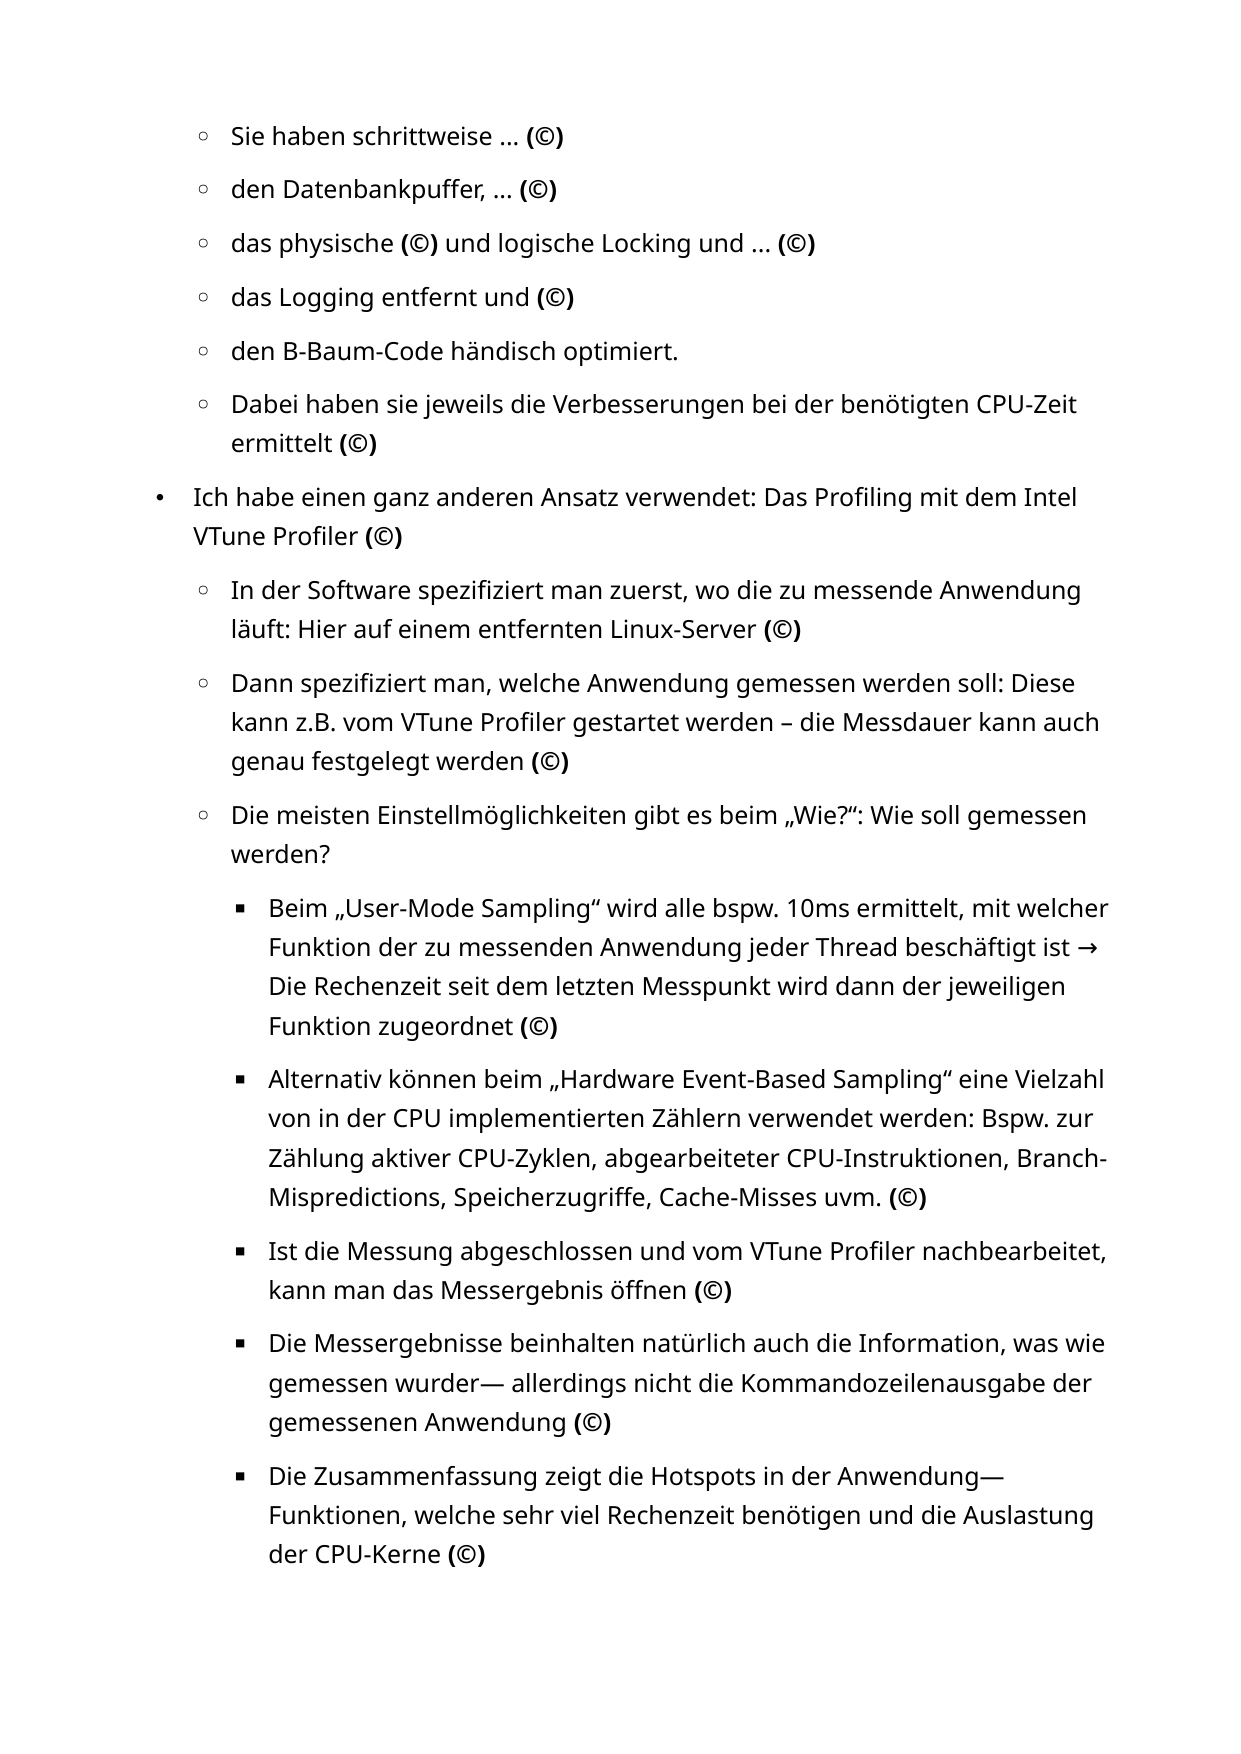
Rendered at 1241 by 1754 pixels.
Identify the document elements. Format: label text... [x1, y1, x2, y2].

list Dabei haben sie jeweils die Verbesserungen bei der benötigten CPU-Zeit ermittelt (©) [193, 387, 1122, 460]
list Die meisten Einstellmöglichkeiten gibt es beim „Wie?“: Wie soll gemessen werden? [193, 798, 1122, 871]
list den Datenbankpuffer, ... (©) [193, 172, 1122, 206]
list In der Software spezifiziert man zuerst, wo die zu messende Anwendung läuft: Hier auf einem entfernten Linux-Server (©) [193, 573, 1122, 646]
list Dann spezifiziert man, welche Anwendung gemessen werden soll: Diese kann z.B. vom VTune Profiler gestartet werden – die Messdauer kann auch genau festgelegt werden (©) [193, 666, 1122, 778]
list Die Zusammenfassung zeigt die Hotspots in der Anwendung—Funktionen, welche sehr viel Rechenzeit benötigen und die Auslastung der CPU-Kerne (©) [231, 1458, 1122, 1571]
list Ist die Messung abgeschlossen und vom VTune Profiler nachbearbeitet, kann man das Messergebnis öffnen (©) [231, 1233, 1122, 1306]
list Die Messergebnisse beinhalten natürlich auch die Information, was wie gemessen wurder— allerdings nicht die Kommandozeilenausgabe der gemessenen Anwendung (©) [231, 1326, 1122, 1438]
list Sie haben schrittweise ... (©) [193, 118, 1122, 152]
list Alternativ können beim „Hardware Event-Based Sampling“ eine Vielzahl von in der CPU implementierten Zählern verwendet werden: Bspw. zur Zählung aktiver CPU-Zyklen, abgearbeiteter CPU-Instruktionen, Branch-Mispredictions, Speicherzugriffe, Cache-Misses uvm. (©) [231, 1062, 1122, 1213]
list Beim „User-Mode Sampling“ wird alle bspw. 10ms ermittelt, mit welcher Funktion der zu messenden Anwendung jeder Thread beschäftigt ist → Die Rechenzeit seit dem letzten Messpunkt wird dann der jeweiligen Funktion zugeordnet (©) [231, 891, 1122, 1042]
list das Logging entfernt und (©) [193, 279, 1122, 313]
list das physische (©) und logische Locking und ... (©) [193, 226, 1122, 260]
list den B-Baum-Code händisch optimiert. [193, 333, 1122, 367]
list Ich habe einen ganz anderen Ansatz verwendet: Das Profiling mit dem Intel VTune Profiler (©) [156, 480, 1122, 553]
